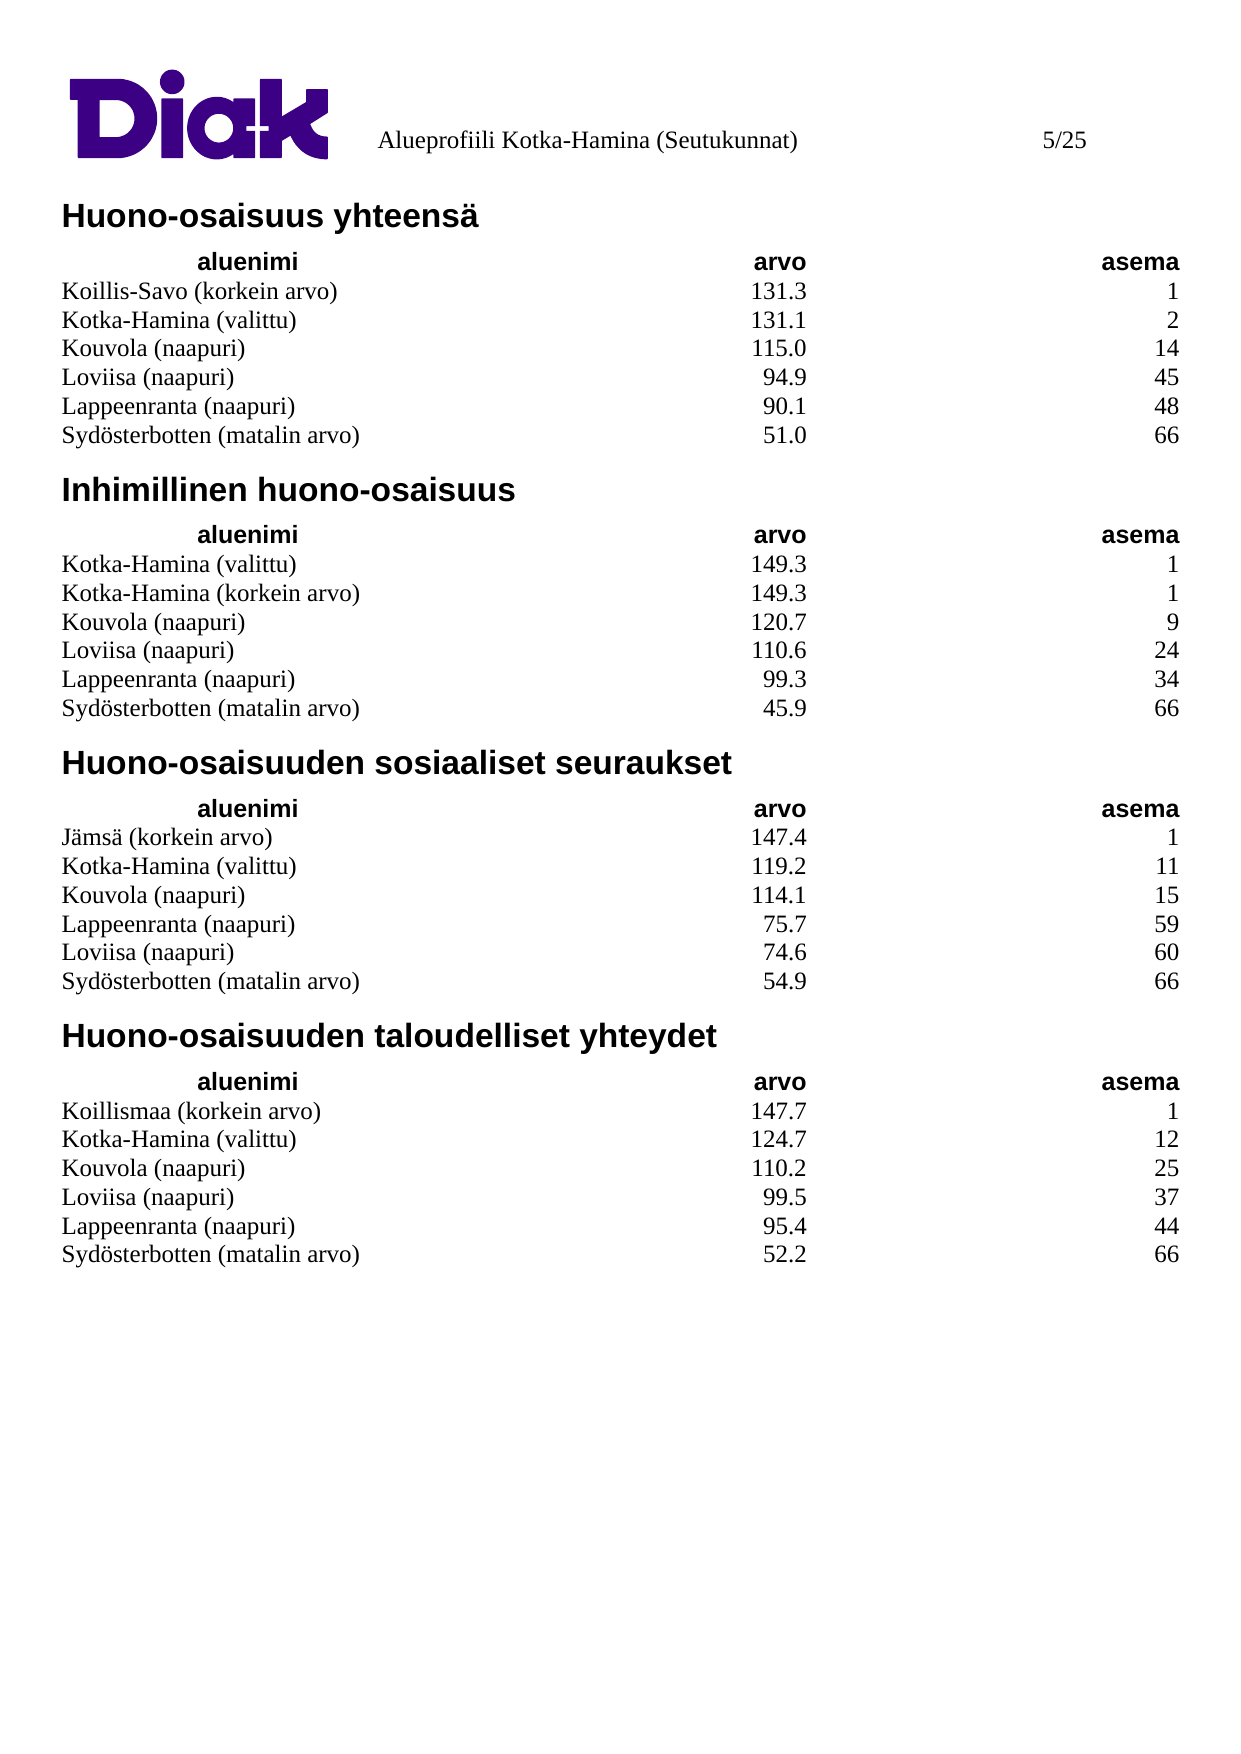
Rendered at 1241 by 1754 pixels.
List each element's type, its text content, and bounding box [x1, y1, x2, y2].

table_cell Lappeenranta (naapuri) [61, 1211, 434, 1239]
table_cell Lappeenranta (naapuri) [61, 664, 434, 693]
table_cell 94.9 [434, 362, 806, 391]
subtitle Huono-osaisuus yhteensä [61, 196, 1179, 235]
subtitle Inhimillinen huono-osaisuus [61, 469, 1179, 508]
table_header aluenimi [61, 1067, 434, 1096]
table_cell 1 [806, 578, 1179, 607]
table_cell 147.4 [434, 823, 806, 851]
table_cell Lappeenranta (naapuri) [61, 391, 434, 420]
table_cell 66 [806, 420, 1179, 448]
table_cell 9 [806, 607, 1179, 636]
table_cell 44 [806, 1211, 1179, 1239]
table_cell Kotka-Hamina (korkein arvo) [61, 578, 434, 607]
table_cell 59 [806, 909, 1179, 937]
table_header arvo [434, 794, 806, 822]
table_cell 110.2 [434, 1153, 806, 1182]
table_cell 24 [806, 636, 1179, 664]
table_cell 25 [806, 1153, 1179, 1182]
table_cell Sydösterbotten (matalin arvo) [61, 1240, 434, 1268]
table_cell 149.3 [434, 549, 806, 578]
table_cell 99.5 [434, 1182, 806, 1211]
table_cell 45.9 [434, 693, 806, 722]
table_cell 48 [806, 391, 1179, 420]
subtitle Huono-osaisuuden sosiaaliset seuraukset [61, 743, 1179, 781]
table_cell 52.2 [434, 1240, 806, 1268]
table_cell 51.0 [434, 420, 806, 448]
table_cell Sydösterbotten (matalin arvo) [61, 966, 434, 995]
table_cell Kouvola (naapuri) [61, 1153, 434, 1182]
table_cell 37 [806, 1182, 1179, 1211]
table_cell 1 [806, 823, 1179, 851]
table_header aluenimi [61, 521, 434, 549]
table_cell 66 [806, 966, 1179, 995]
table_cell 74.6 [434, 938, 806, 966]
table_cell 12 [806, 1125, 1179, 1153]
table_header asema [806, 521, 1179, 549]
table_cell Kotka-Hamina (valittu) [61, 1125, 434, 1153]
table_cell 110.6 [434, 636, 806, 664]
table_cell 45 [806, 362, 1179, 391]
table_header arvo [434, 1067, 806, 1096]
table_header aluenimi [61, 247, 434, 276]
table_cell Kouvola (naapuri) [61, 607, 434, 636]
table_header asema [806, 1067, 1179, 1096]
table_cell 54.9 [434, 966, 806, 995]
table_cell 11 [806, 851, 1179, 880]
table_cell 15 [806, 880, 1179, 909]
table_cell 75.7 [434, 909, 806, 937]
table_cell 131.1 [434, 305, 806, 333]
table_cell 114.1 [434, 880, 806, 909]
table_cell 149.3 [434, 578, 806, 607]
table_cell Loviisa (naapuri) [61, 1182, 434, 1211]
table_header arvo [434, 521, 806, 549]
table_cell 119.2 [434, 851, 806, 880]
table_cell Kotka-Hamina (valittu) [61, 305, 434, 333]
table_header asema [806, 794, 1179, 822]
table_cell Sydösterbotten (matalin arvo) [61, 420, 434, 448]
table_cell 14 [806, 334, 1179, 362]
table_cell 66 [806, 693, 1179, 722]
table_cell Loviisa (naapuri) [61, 938, 434, 966]
table_cell 115.0 [434, 334, 806, 362]
table_cell Loviisa (naapuri) [61, 362, 434, 391]
table_cell Sydösterbotten (matalin arvo) [61, 693, 434, 722]
table_cell Jämsä (korkein arvo) [61, 823, 434, 851]
table_cell 34 [806, 664, 1179, 693]
table_cell Kouvola (naapuri) [61, 880, 434, 909]
table_cell 147.7 [434, 1096, 806, 1124]
table_header asema [806, 247, 1179, 276]
table_cell Koillis-Savo (korkein arvo) [61, 276, 434, 305]
table_cell Kotka-Hamina (valittu) [61, 851, 434, 880]
table_cell 2 [806, 305, 1179, 333]
table_cell Loviisa (naapuri) [61, 636, 434, 664]
subtitle Huono-osaisuuden taloudelliset yhteydet [61, 1016, 1179, 1054]
table_header aluenimi [61, 794, 434, 822]
table_cell 120.7 [434, 607, 806, 636]
table_cell 1 [806, 1096, 1179, 1124]
table_cell Koillismaa (korkein arvo) [61, 1096, 434, 1124]
table_cell Kotka-Hamina (valittu) [61, 549, 434, 578]
table_header arvo [434, 247, 806, 276]
table_cell Kouvola (naapuri) [61, 334, 434, 362]
table_cell 66 [806, 1240, 1179, 1268]
table_cell Lappeenranta (naapuri) [61, 909, 434, 937]
table_cell 1 [806, 549, 1179, 578]
table_cell 124.7 [434, 1125, 806, 1153]
table_cell 90.1 [434, 391, 806, 420]
table_cell 95.4 [434, 1211, 806, 1239]
table_cell 60 [806, 938, 1179, 966]
table_cell 99.3 [434, 664, 806, 693]
table_cell 1 [806, 276, 1179, 305]
table_cell 131.3 [434, 276, 806, 305]
